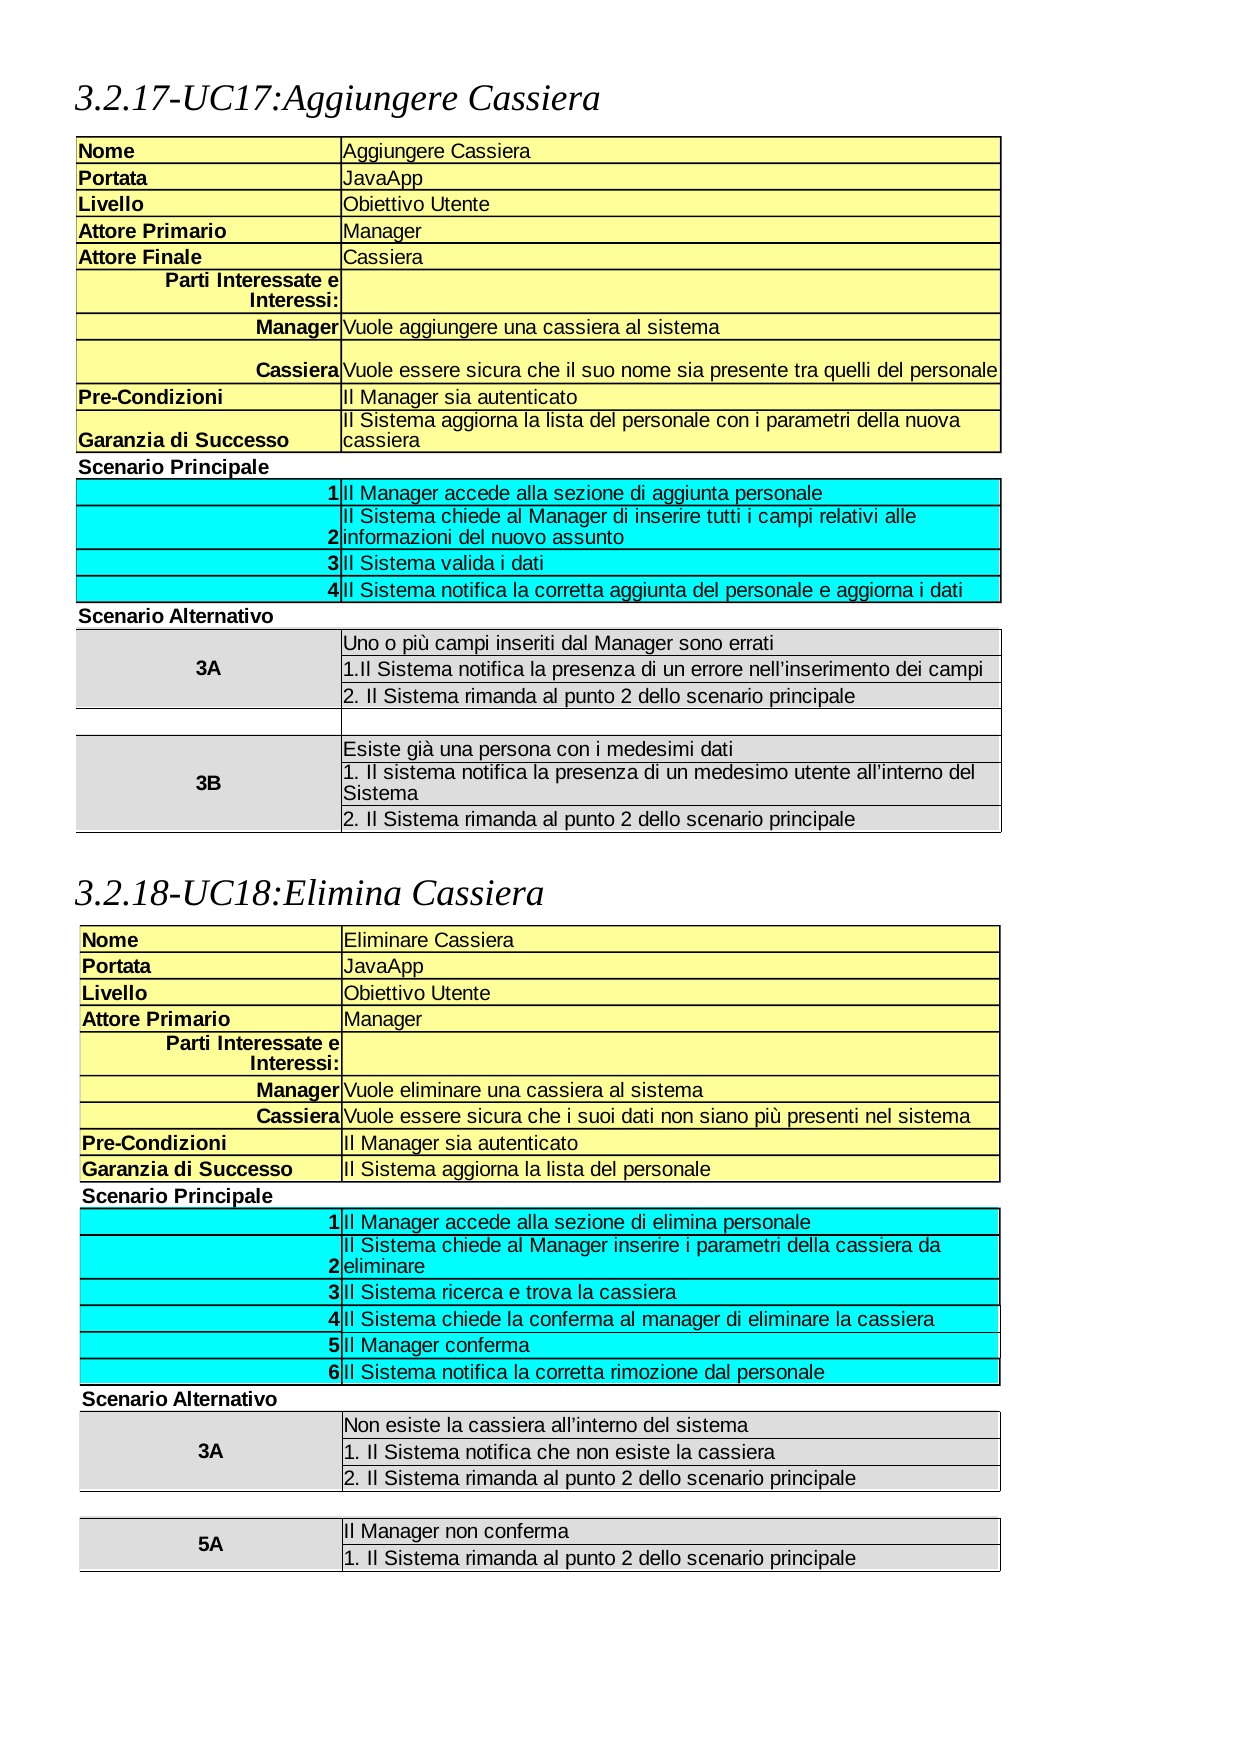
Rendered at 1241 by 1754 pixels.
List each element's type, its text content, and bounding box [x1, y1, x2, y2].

text 3.2.17-UC17:Aggiungere Cassiera [75, 75, 1165, 118]
text 3.2.18-UC18:Elimina Cassiera [75, 870, 1165, 913]
